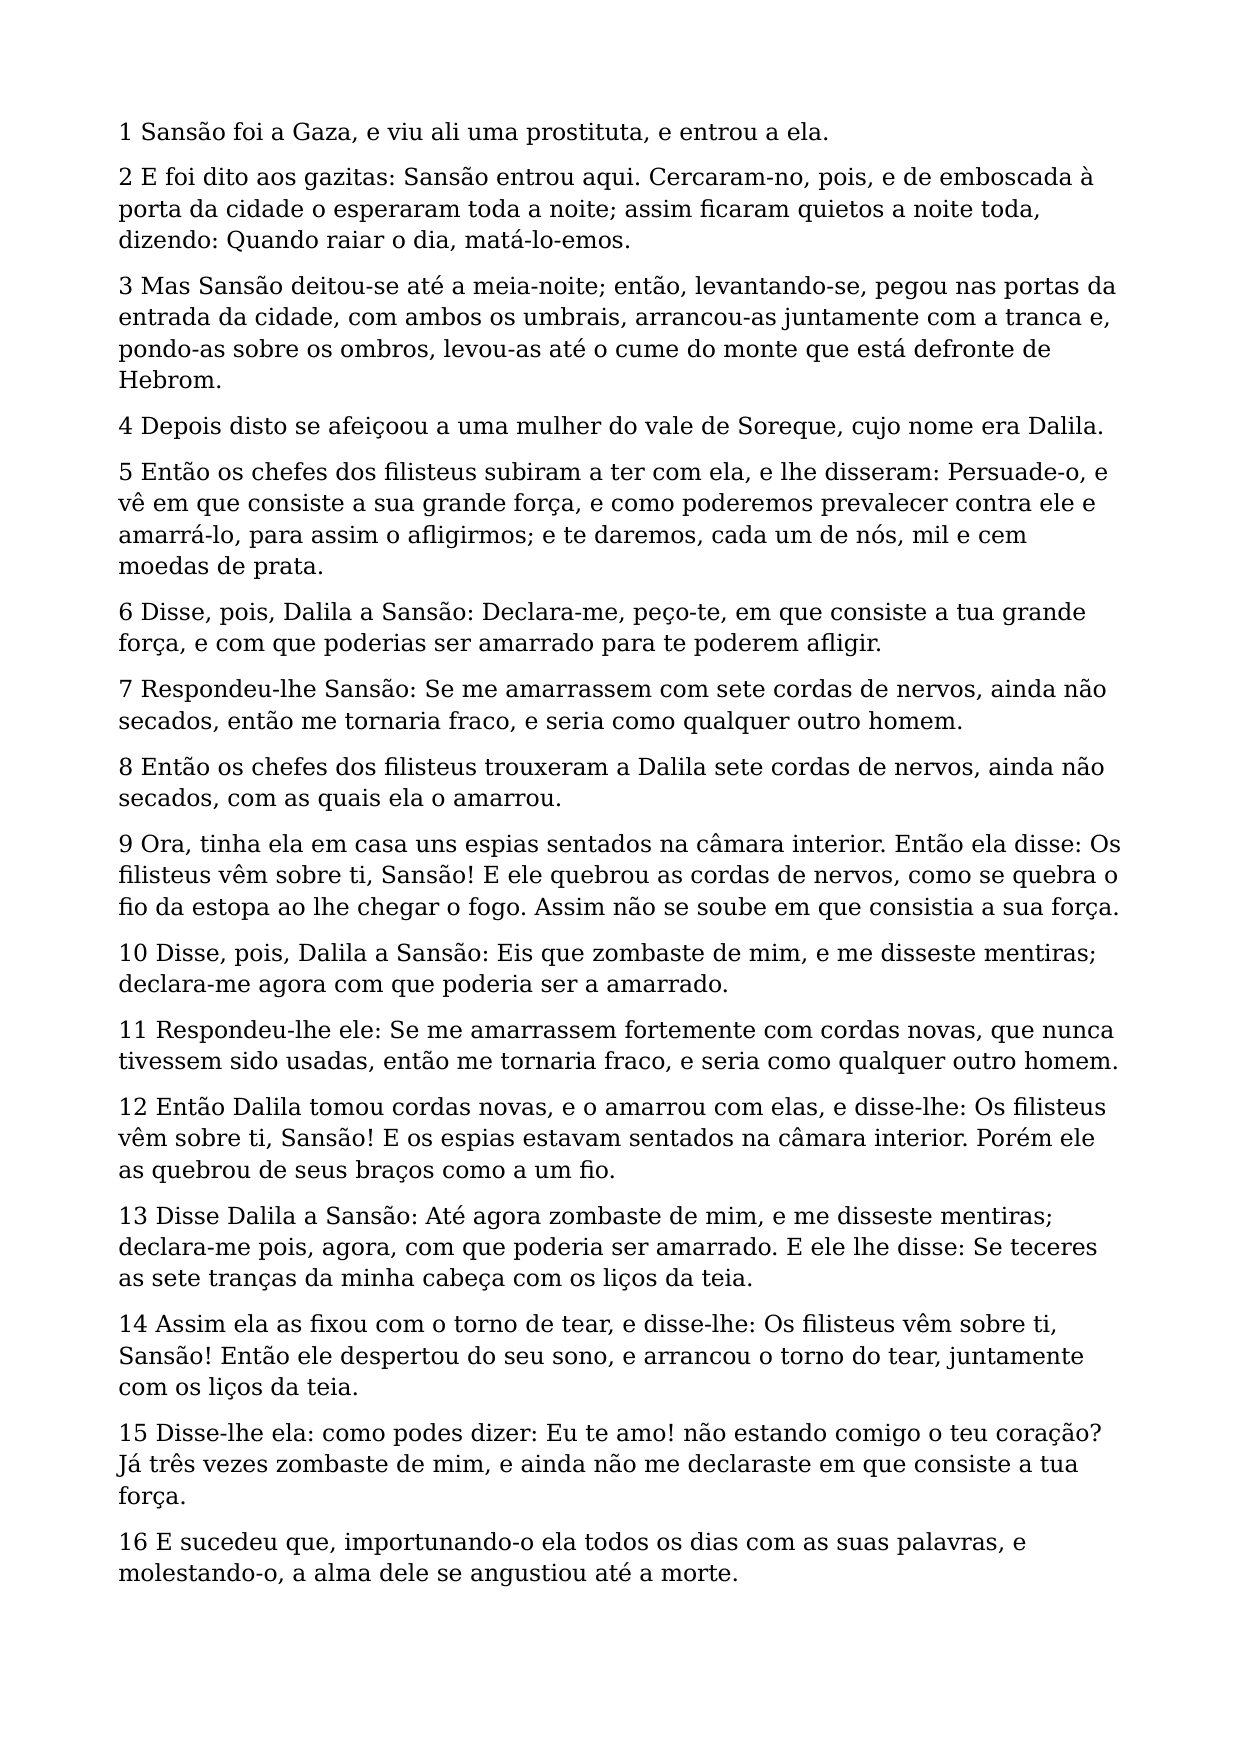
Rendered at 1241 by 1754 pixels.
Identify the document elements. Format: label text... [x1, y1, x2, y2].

text 3 Mas Sansão deitou-se até a meia-noite; então, levantando-se, pegou nas portas da entrada da cidade, com ambos os umbrais, arrancou-as juntamente com a tranca e, pondo-as sobre os ombros, levou-as até o cume do monte que está defronte de Hebrom. [118, 273, 1122, 394]
text 11 Respondeu-lhe ele: Se me amarrassem fortemente com cordas novas, que nunca tivessem sido usadas, então me tornaria fraco, e seria como qualquer outro homem. [118, 1016, 1122, 1075]
text 14 Assim ela as fixou com o torno de tear, e disse-lhe: Os filisteus vêm sobre ti, Sansão! Então ele despertou do seu sono, e arrancou o torno do tear, juntamente com os liços da teia. [118, 1311, 1122, 1401]
text 12 Então Dalila tomou cordas novas, e o amarrou com elas, e disse-lhe: Os filisteus vêm sobre ti, Sansão! E os espias estavam sentados na câmara interior. Porém ele as quebrou de seus braços como a um fio. [118, 1094, 1122, 1184]
text 7 Respondeu-lhe Sansão: Se me amarrassem com sete cordas de nervos, ainda não secados, então me tornaria fraco, e seria como qualquer outro homem. [118, 676, 1122, 734]
text 6 Disse, pois, Dalila a Sansão: Declara-me, peço-te, em que consiste a tua grande força, e com que poderias ser amarrado para te poderem afligir. [118, 599, 1122, 657]
text 1 Sansão foi a Gaza, e viu ali uma prostituta, e entrou a ela. [118, 118, 1122, 145]
text 2 E foi dito aos gazitas: Sansão entrou aqui. Cercaram-no, pois, e de emboscada à porta da cidade o esperaram toda a noite; assim ficaram quietos a noite toda, dizendo: Quando raiar o dia, matá-lo-emos. [118, 164, 1122, 254]
text 8 Então os chefes dos filisteus trouxeram a Dalila sete cordas de nervos, ainda não secados, com as quais ela o amarrou. [118, 753, 1122, 812]
text 15 Disse-lhe ela: como podes dizer: Eu te amo! não estando comigo o teu coração? Já três vezes zombaste de mim, e ainda não me declaraste em que consiste a tua força. [118, 1420, 1122, 1510]
text 4 Depois disto se afeiçoou a uma mulher do vale de Soreque, cujo nome era Dalila. [118, 413, 1122, 440]
text 9 Ora, tinha ela em casa uns espias sentados na câmara interior. Então ela disse: Os filisteus vêm sobre ti, Sansão! E ele quebrou as cordas de nervos, como se quebra o fio da estopa ao lhe chegar o fogo. Assim não se soube em que consistia a sua força. [118, 831, 1122, 921]
text 16 E sucedeu que, importunando-o ela todos os dias com as suas palavras, e molestando-o, a alma dele se angustiou até a morte. [118, 1528, 1122, 1587]
text 13 Disse Dalila a Sansão: Até agora zombaste de mim, e me disseste mentiras; declara-me pois, agora, com que poderia ser amarrado. E ele lhe disse: Se teceres as sete tranças da minha cabeça com os liços da teia. [118, 1202, 1122, 1292]
text 5 Então os chefes dos filisteus subiram a ter com ela, e lhe disseram: Persuade-o, e vê em que consiste a sua grande força, e como poderemos prevalecer contra ele e amarrá-lo, para assim o afligirmos; e te daremos, cada um de nós, mil e cem moedas de prata. [118, 459, 1122, 580]
text 10 Disse, pois, Dalila a Sansão: Eis que zombaste de mim, e me disseste mentiras; declara-me agora com que poderia ser a amarrado. [118, 939, 1122, 998]
